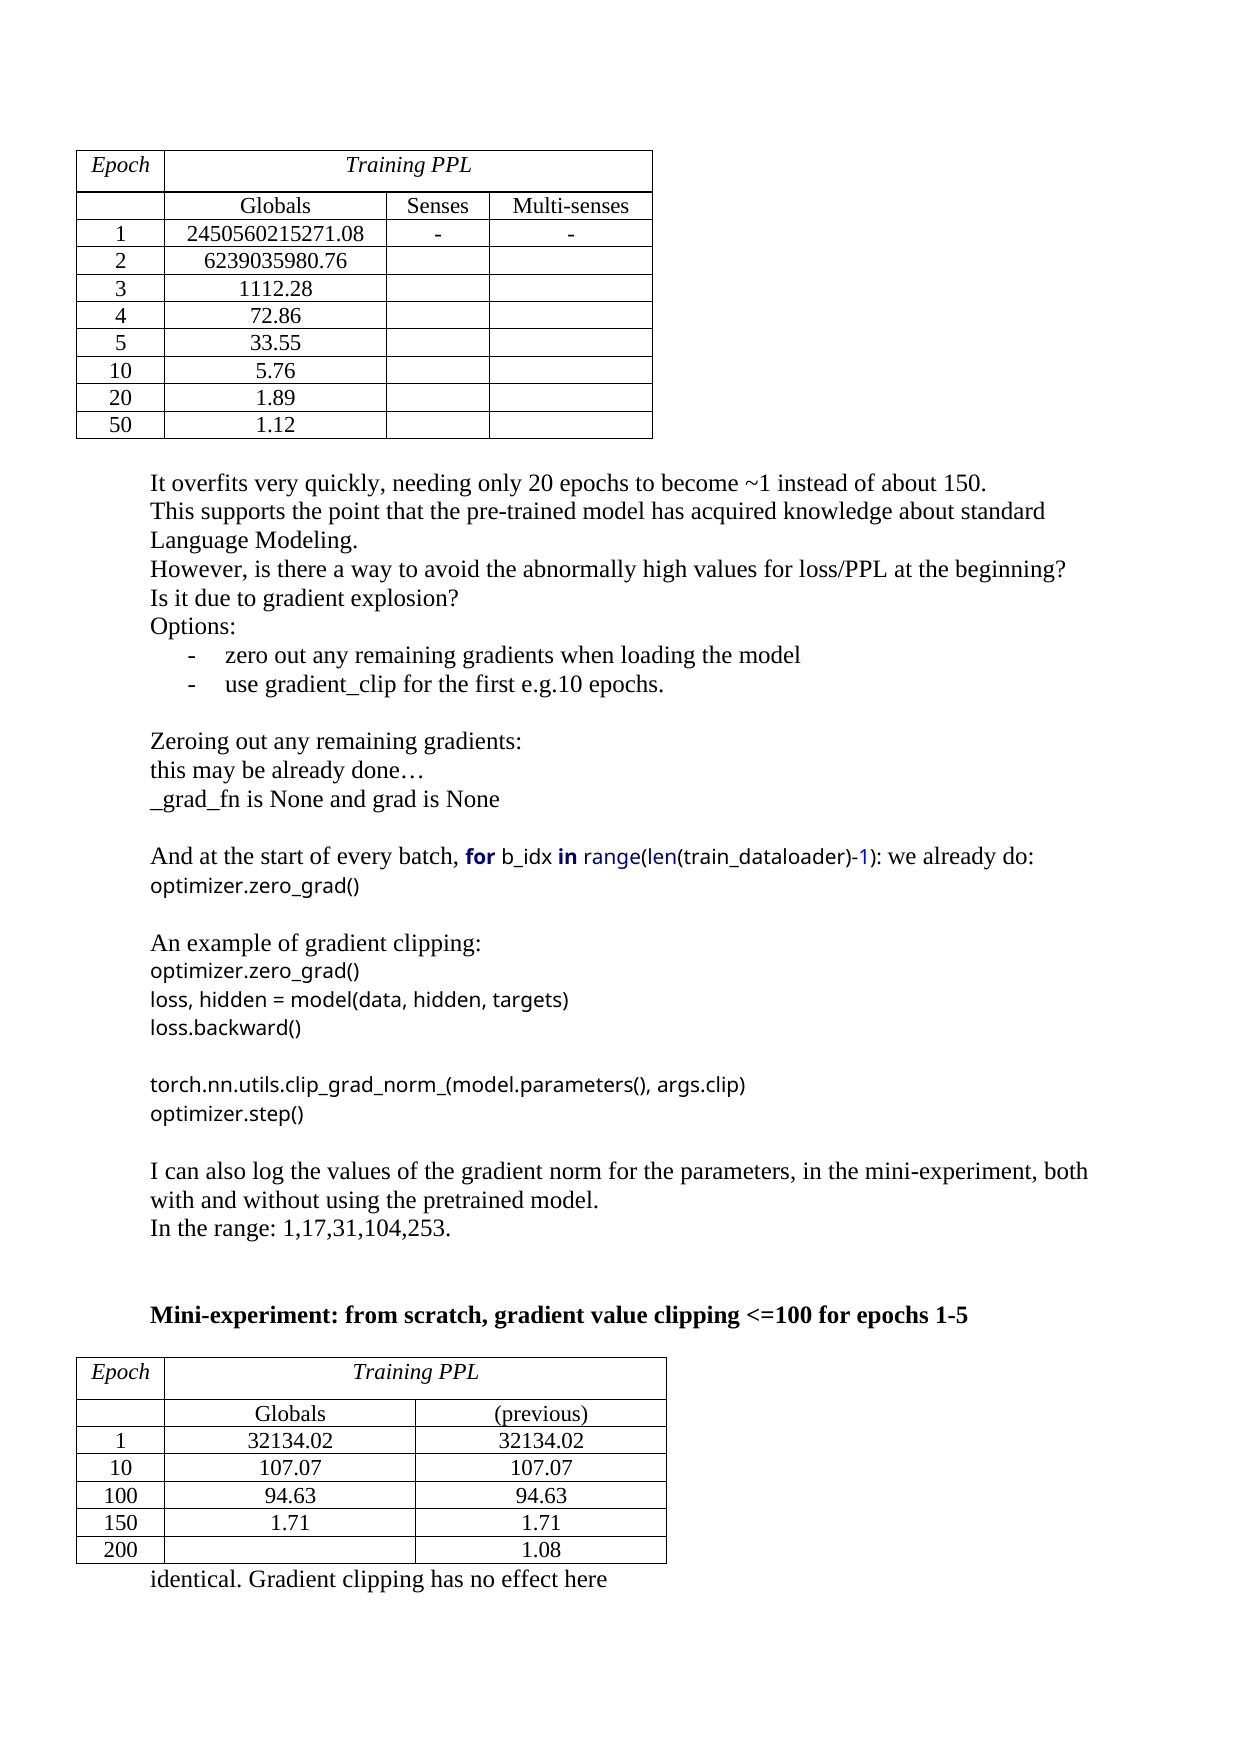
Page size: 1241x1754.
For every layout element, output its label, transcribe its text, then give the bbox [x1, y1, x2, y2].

text torch.nn.utils.clip_grad_norm_(model.parameters(), args.clip) [150, 1070, 1090, 1099]
table_cell 20 [77, 384, 164, 411]
table_cell 10 [77, 357, 164, 383]
text Options: [150, 611, 1090, 640]
table_cell [387, 384, 489, 411]
list zero out any remaining gradients when loading the model [187, 640, 1090, 669]
table_header Training PPL [165, 1358, 666, 1398]
table_cell 10 [77, 1454, 164, 1481]
text optimizer.zero_grad() [150, 957, 1090, 985]
table_cell 3 [77, 275, 164, 301]
table_header Training PPL [165, 151, 652, 191]
table_cell 1.71 [416, 1509, 666, 1536]
table_cell [387, 275, 489, 301]
table_cell [387, 412, 489, 438]
table_cell 107.07 [165, 1454, 415, 1481]
table_cell 2 [77, 247, 164, 273]
table_cell [490, 412, 652, 438]
table_cell 107.07 [416, 1454, 666, 1481]
table_cell 1112.28 [165, 275, 386, 301]
table_cell [490, 302, 652, 328]
table_cell Globals [165, 193, 386, 219]
table_cell - [490, 220, 652, 246]
table_cell Multi-senses [490, 193, 652, 219]
table_cell [490, 247, 652, 273]
table_cell [387, 329, 489, 356]
table_cell 1.71 [165, 1509, 415, 1536]
table_cell Senses [387, 193, 489, 219]
table_cell - [387, 220, 489, 246]
table_cell 5 [77, 329, 164, 356]
text identical. Gradient clipping has no effect here [150, 1564, 1090, 1593]
text An example of gradient clipping: [150, 928, 1090, 957]
table_cell 4 [77, 302, 164, 328]
text Mini-experiment: from scratch, gradient value clipping <=100 for epochs 1-5 [150, 1300, 1090, 1328]
text It overfits very quickly, needing only 20 epochs to become ~1 instead of about 150. [150, 468, 1090, 496]
table_cell 6239035980.76 [165, 247, 386, 273]
table_cell [387, 247, 489, 273]
table_cell 200 [77, 1537, 164, 1563]
table_cell Globals [165, 1400, 415, 1426]
table_cell 1.89 [165, 384, 386, 411]
table_cell [165, 1537, 415, 1563]
table_cell 2450560215271.08 [165, 220, 386, 246]
table_cell 5.76 [165, 357, 386, 383]
table_cell 1 [77, 1427, 164, 1453]
text loss.backward() [150, 1013, 1090, 1042]
table_cell 1 [77, 220, 164, 246]
text Zeroing out any remaining gradients: [150, 726, 1090, 755]
table_cell 100 [77, 1482, 164, 1508]
table_cell 32134.02 [416, 1427, 666, 1453]
text In the range: 1,17,31,104,253. [150, 1213, 1090, 1242]
table_header Epoch [77, 151, 164, 191]
text loss, hidden = model(data, hidden, targets) [150, 985, 1090, 1013]
table_cell 1.08 [416, 1537, 666, 1563]
text This supports the point that the pre-trained model has acquired knowledge about standard Language Modeling. [150, 496, 1090, 554]
table_cell 32134.02 [165, 1427, 415, 1453]
table_cell 50 [77, 412, 164, 438]
list use gradient_clip for the first e.g.10 epochs. [187, 669, 1090, 698]
table_cell 33.55 [165, 329, 386, 356]
text this may be already done… [150, 755, 1090, 784]
table_cell 72.86 [165, 302, 386, 328]
text And at the start of every batch, for b_idx in range(len(train_dataloader)-1): we already do: [150, 841, 1090, 871]
table_cell [490, 329, 652, 356]
text optimizer.step() [150, 1099, 1090, 1127]
table_cell [387, 302, 489, 328]
table_cell [490, 275, 652, 301]
table_cell [490, 384, 652, 411]
table_cell [77, 193, 164, 219]
text _grad_fn is None and grad is None [150, 784, 1090, 813]
table_cell 94.63 [165, 1482, 415, 1508]
table_header Epoch [77, 1358, 164, 1398]
table_cell 150 [77, 1509, 164, 1536]
table_cell 1.12 [165, 412, 386, 438]
text I can also log the values of the gradient norm for the parameters, in the mini-experiment, both with and without using the pretrained model. [150, 1156, 1090, 1213]
table_cell [387, 357, 489, 383]
text However, is there a way to avoid the abnormally high values for loss/PPL at the beginning? Is it due to gradient explosion? [150, 554, 1090, 611]
table_cell [490, 357, 652, 383]
table_cell (previous) [416, 1400, 666, 1426]
table_cell 94.63 [416, 1482, 666, 1508]
table_cell [77, 1400, 164, 1426]
text optimizer.zero_grad() [150, 871, 1090, 899]
